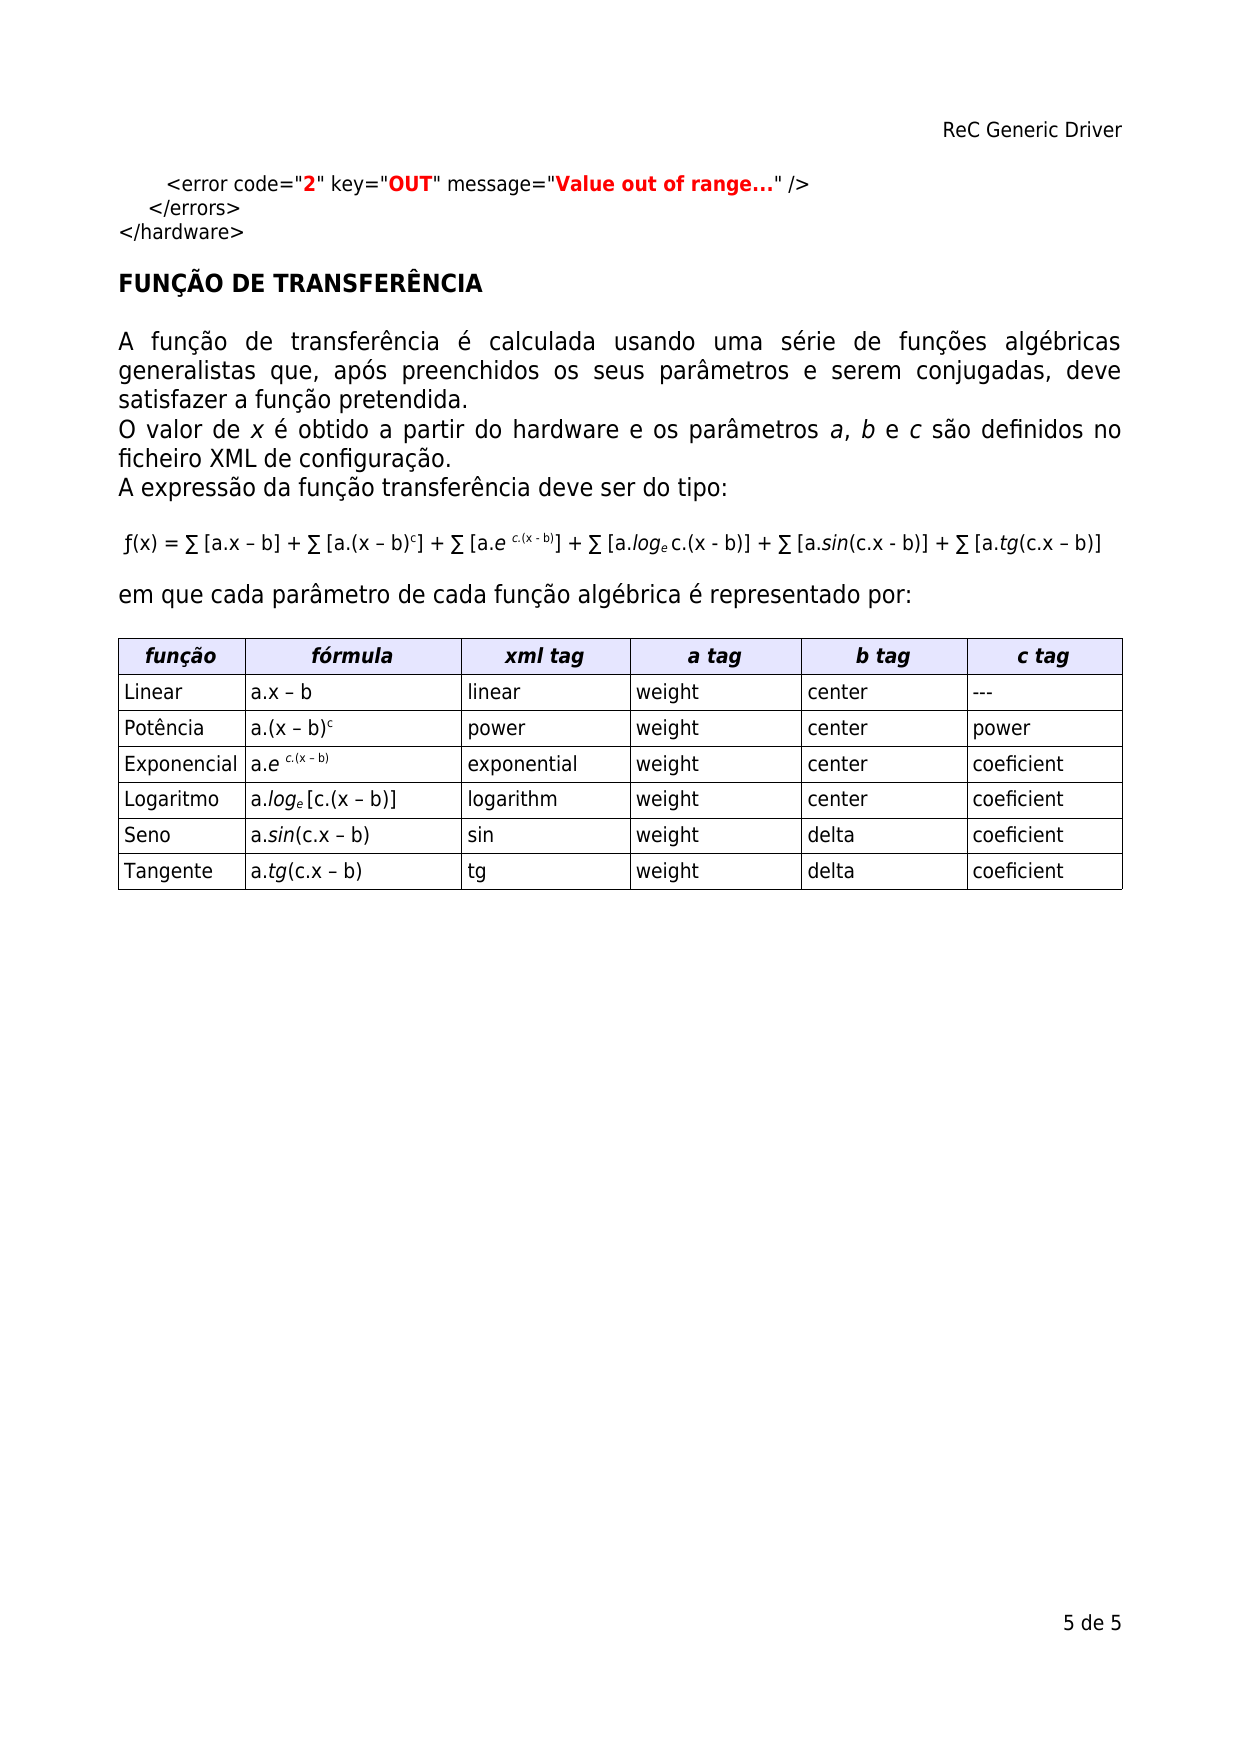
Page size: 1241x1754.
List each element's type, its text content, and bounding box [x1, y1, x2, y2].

text A função de transferência é calculada usando uma série de funções algébricas generalistas que, após preenchidos os seus parâmetros e serem conjugadas, deve satisfazer a função pretendida. [118, 327, 1122, 415]
table_header c tag [968, 639, 1122, 674]
table_cell a.sin(c.x – b) [246, 819, 461, 853]
table_cell weight [631, 819, 801, 853]
table_cell tg [462, 854, 630, 889]
table_cell Potência [119, 711, 245, 746]
table_cell weight [631, 747, 801, 782]
text <error code="2" key="OUT" message="Value out of range..." /> [118, 172, 1122, 196]
table_cell a.x – b [246, 675, 461, 710]
table_cell coeficient [968, 819, 1122, 853]
table_cell coeficient [968, 854, 1122, 889]
table_cell exponential [462, 747, 630, 782]
table_cell coeficient [968, 783, 1122, 817]
table_cell a.(x – b)c [246, 711, 461, 746]
table_cell --- [968, 675, 1122, 710]
table_cell a.e c.(x – b) [246, 747, 461, 782]
table_header função [119, 639, 245, 674]
table_cell Seno [119, 819, 245, 853]
table_cell a.tg(c.x – b) [246, 854, 461, 889]
table_cell center [802, 783, 967, 817]
table_cell center [802, 675, 967, 710]
table_cell delta [802, 854, 967, 889]
text </errors> </hardware> [118, 196, 1122, 245]
text ƒ(x) = ∑ [a.x – b] + ∑ [a.(x – b)c] + ∑ [a.e c.(x - b)] + ∑ [a.loge c.(x - b)] + ∑ [a.sin(c.x - b)] + ∑ [a.tg(c.x – b)] [118, 531, 1122, 556]
text FUNÇÃO DE TRANSFERÊNCIA [118, 269, 1122, 298]
table_cell delta [802, 819, 967, 853]
table_cell power [968, 711, 1122, 746]
table_cell weight [631, 854, 801, 889]
table_cell Linear [119, 675, 245, 710]
table_cell linear [462, 675, 630, 710]
table_cell weight [631, 675, 801, 710]
table_cell weight [631, 783, 801, 817]
table_cell power [462, 711, 630, 746]
table_cell coeficient [968, 747, 1122, 782]
table_cell a.loge [c.(x – b)] [246, 783, 461, 817]
table_header b tag [802, 639, 967, 674]
table_header fórmula [246, 639, 461, 674]
table_cell center [802, 711, 967, 746]
table_cell center [802, 747, 967, 782]
table_cell Tangente [119, 854, 245, 889]
table_cell sin [462, 819, 630, 853]
text A expressão da função transferência deve ser do tipo: [118, 473, 1122, 502]
table_cell Exponencial [119, 747, 245, 782]
table_header a tag [631, 639, 801, 674]
text O valor de x é obtido a partir do hardware e os parâmetros a, b e c são definidos no ficheiro XML de configuração. [118, 415, 1122, 473]
table_cell logarithm [462, 783, 630, 817]
table_cell weight [631, 711, 801, 746]
table_cell Logaritmo [119, 783, 245, 817]
table_header xml tag [462, 639, 630, 674]
text em que cada parâmetro de cada função algébrica é representado por: [118, 580, 1122, 609]
